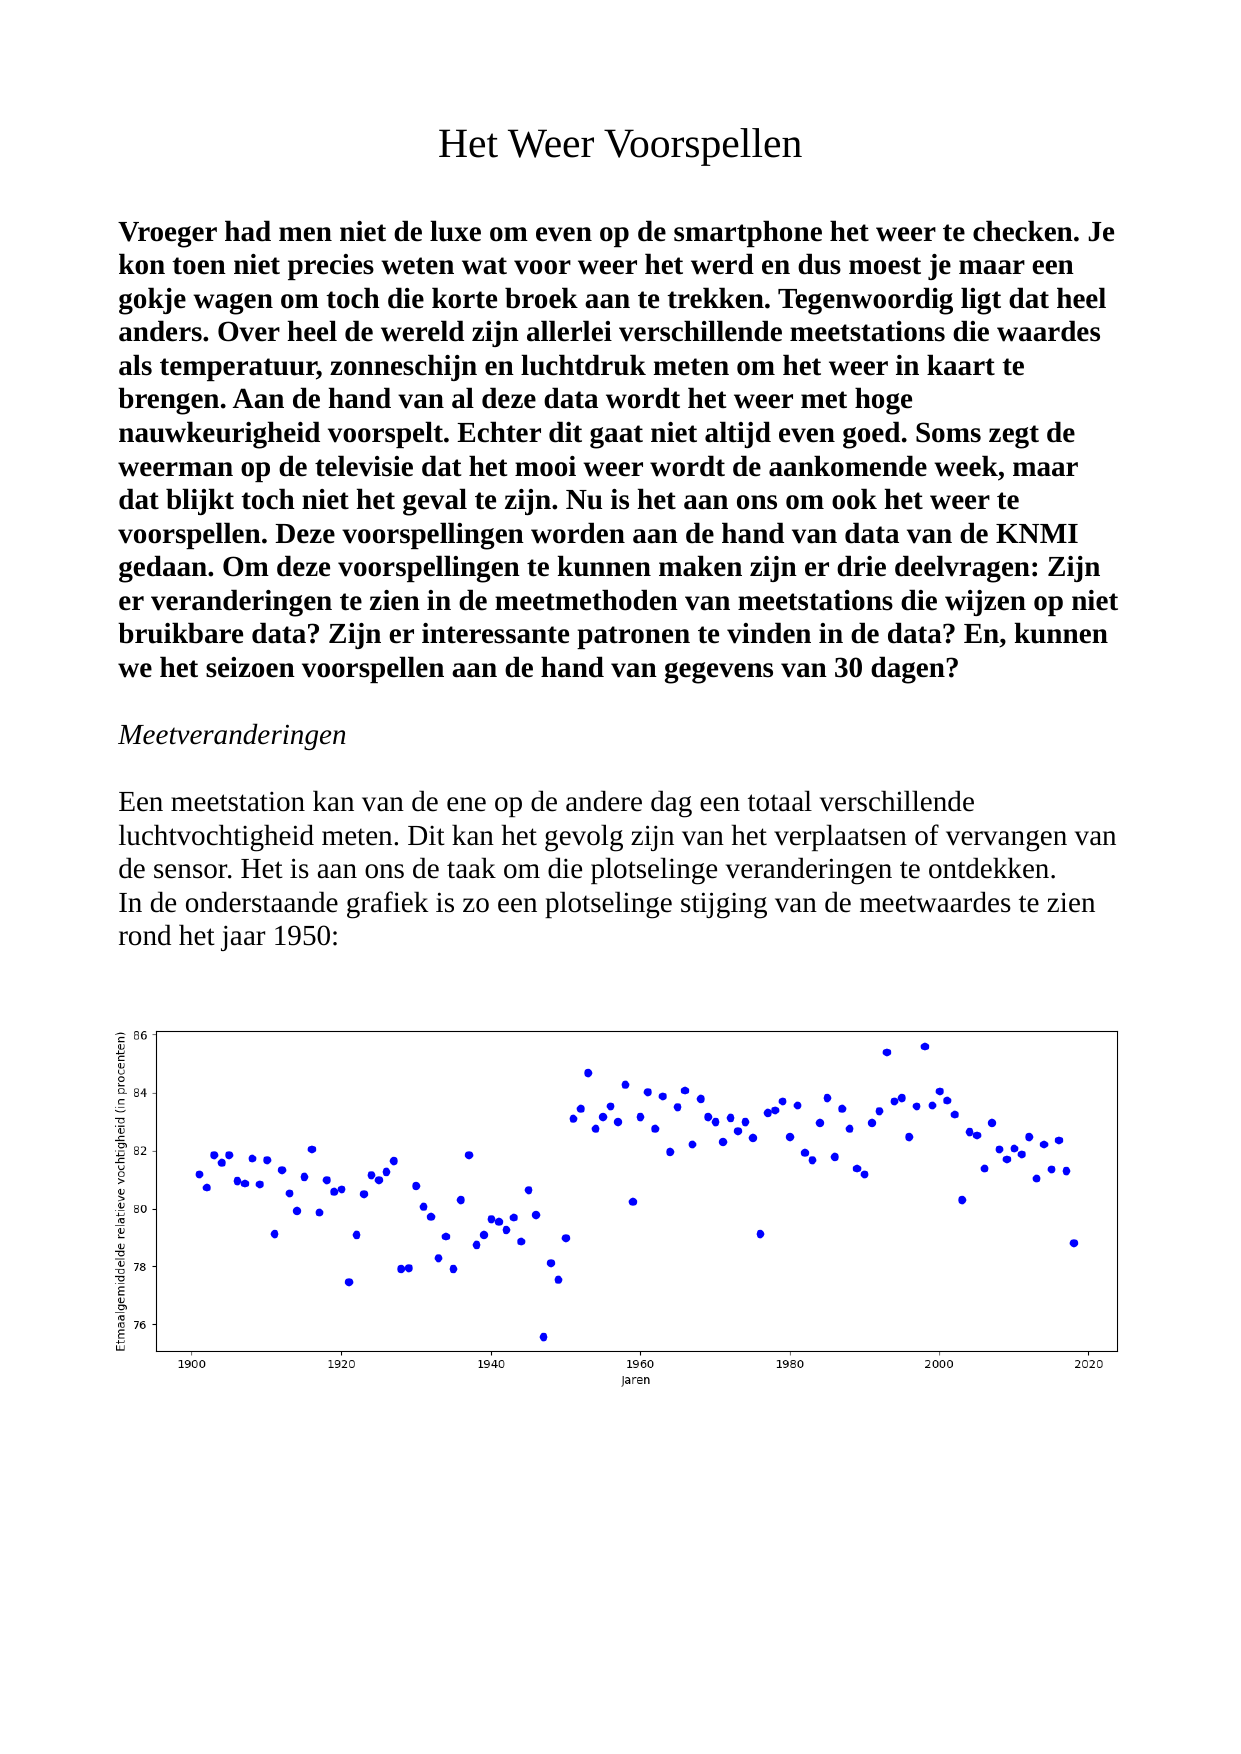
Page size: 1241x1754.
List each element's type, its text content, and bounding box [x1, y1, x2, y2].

text In de onderstaande grafiek is zo een plotselinge stijging van de meetwaardes te zien rond het jaar 1950: [118, 885, 1122, 952]
text Meetveranderingen [118, 717, 1122, 751]
text Een meetstation kan van de ene op de andere dag een totaal verschillende luchtvochtigheid meten. Dit kan het gevolg zijn van het verplaatsen of vervangen van de sensor. Het is aan ons de taak om die plotselinge veranderingen te ontdekken. [118, 784, 1122, 885]
text Vroeger had men niet de luxe om even op de smartphone het weer te checken. Je kon toen niet precies weten wat voor weer het werd en dus moest je maar een gokje wagen om toch die korte broek aan te trekken. Tegenwoordig ligt dat heel anders. Over heel de wereld zijn allerlei verschillende meetstations die waardes als temperatuur, zonneschijn en luchtdruk meten om het weer in kaart te brengen. Aan de hand van al deze data wordt het weer met hoge nauwkeurigheid voorspelt. Echter dit gaat niet altijd even goed. Soms zegt de weerman op de televisie dat het mooi weer wordt de aankomende week, maar dat blijkt toch niet het geval te zijn. Nu is het aan ons om ook het weer te voorspellen. Deze voorspellingen worden aan de hand van data van de KNMI gedaan. Om deze voorspellingen te kunnen maken zijn er drie deelvragen: Zijn er veranderingen te zien in de meetmethoden van meetstations die wijzen op niet bruikbare data? Zijn er interessante patronen te vinden in de data? En, kunnen we het seizoen voorspellen aan de hand van gegevens van 30 dagen? [118, 214, 1122, 683]
picture [0, 981, 1241, 1396]
text Het Weer Voorspellen [118, 118, 1122, 166]
